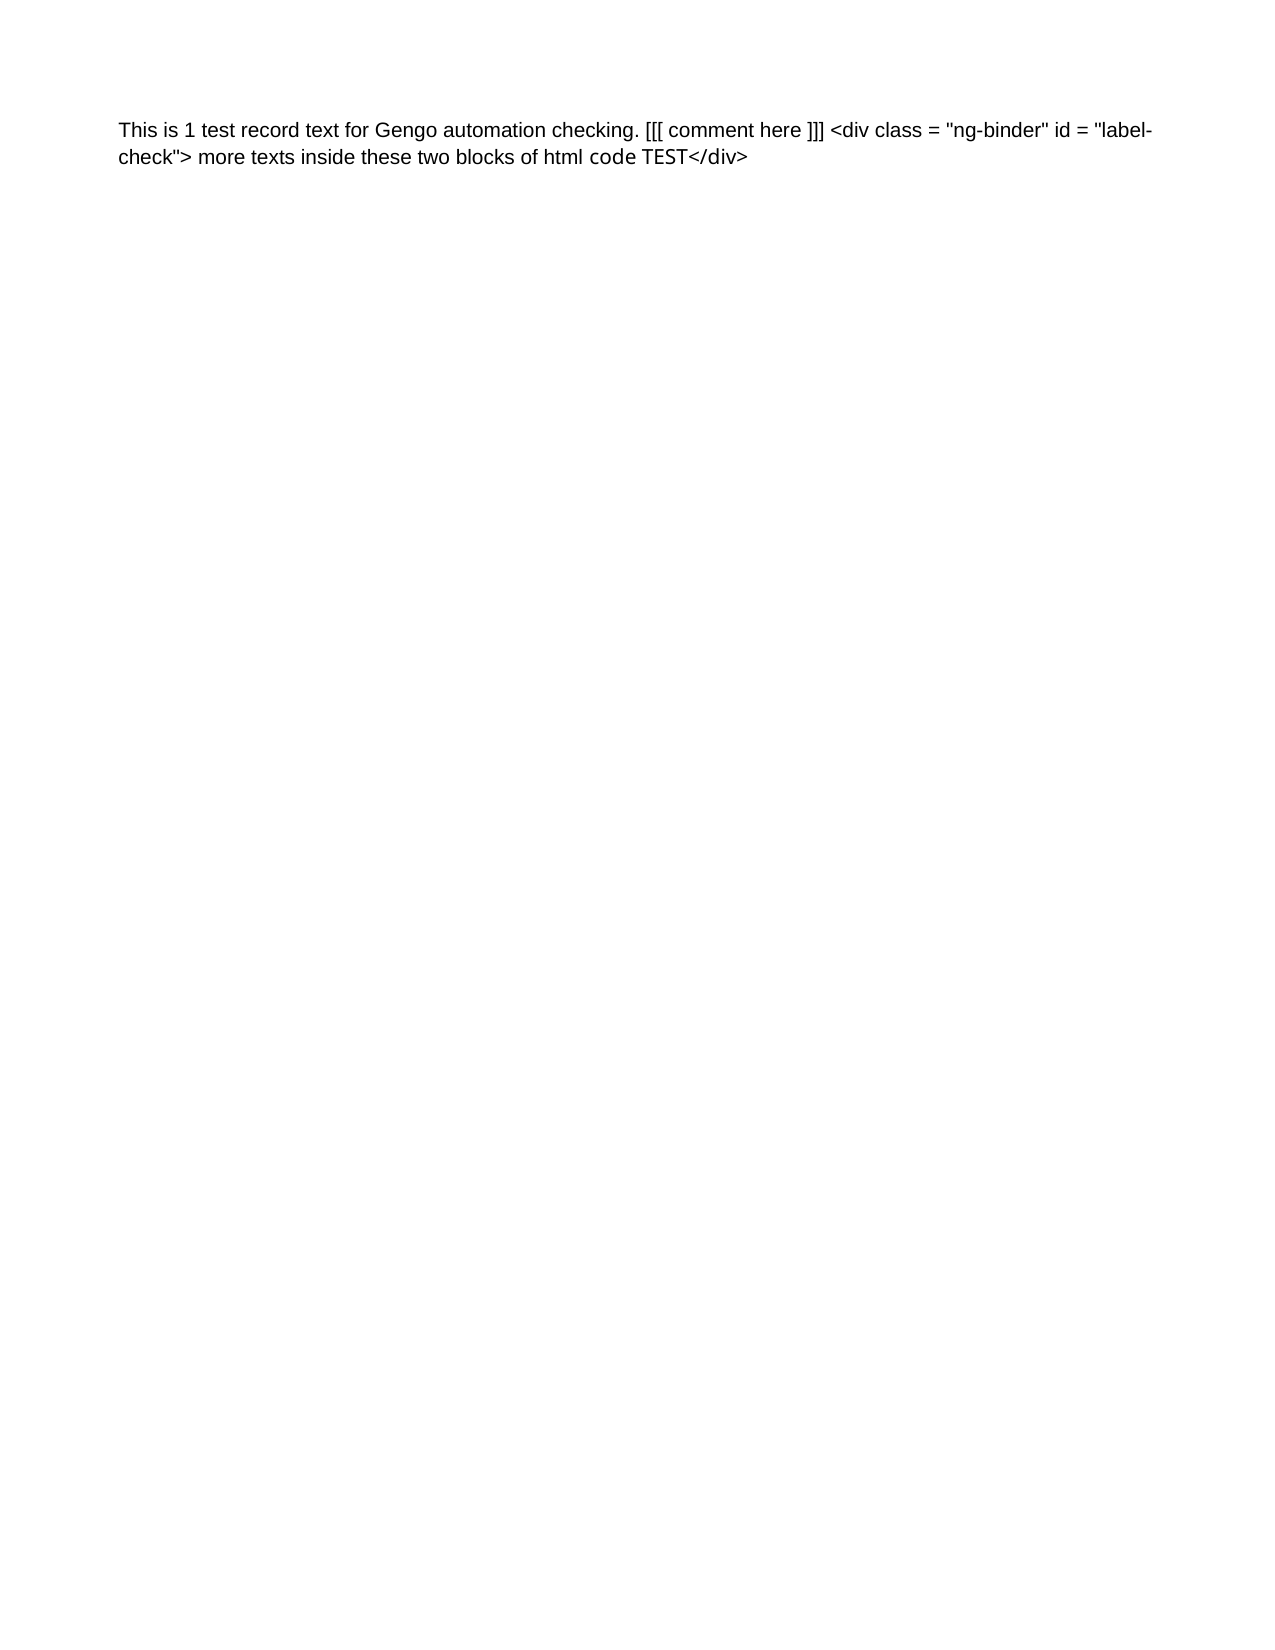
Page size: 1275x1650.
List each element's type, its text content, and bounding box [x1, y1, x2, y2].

text This is 1 test record text for Gengo automation checking. [[[ comment here ]]] <div class = "ng-binder" id = "label-check"> more texts inside these two blocks of html code TEST</div> [118, 118, 1157, 171]
